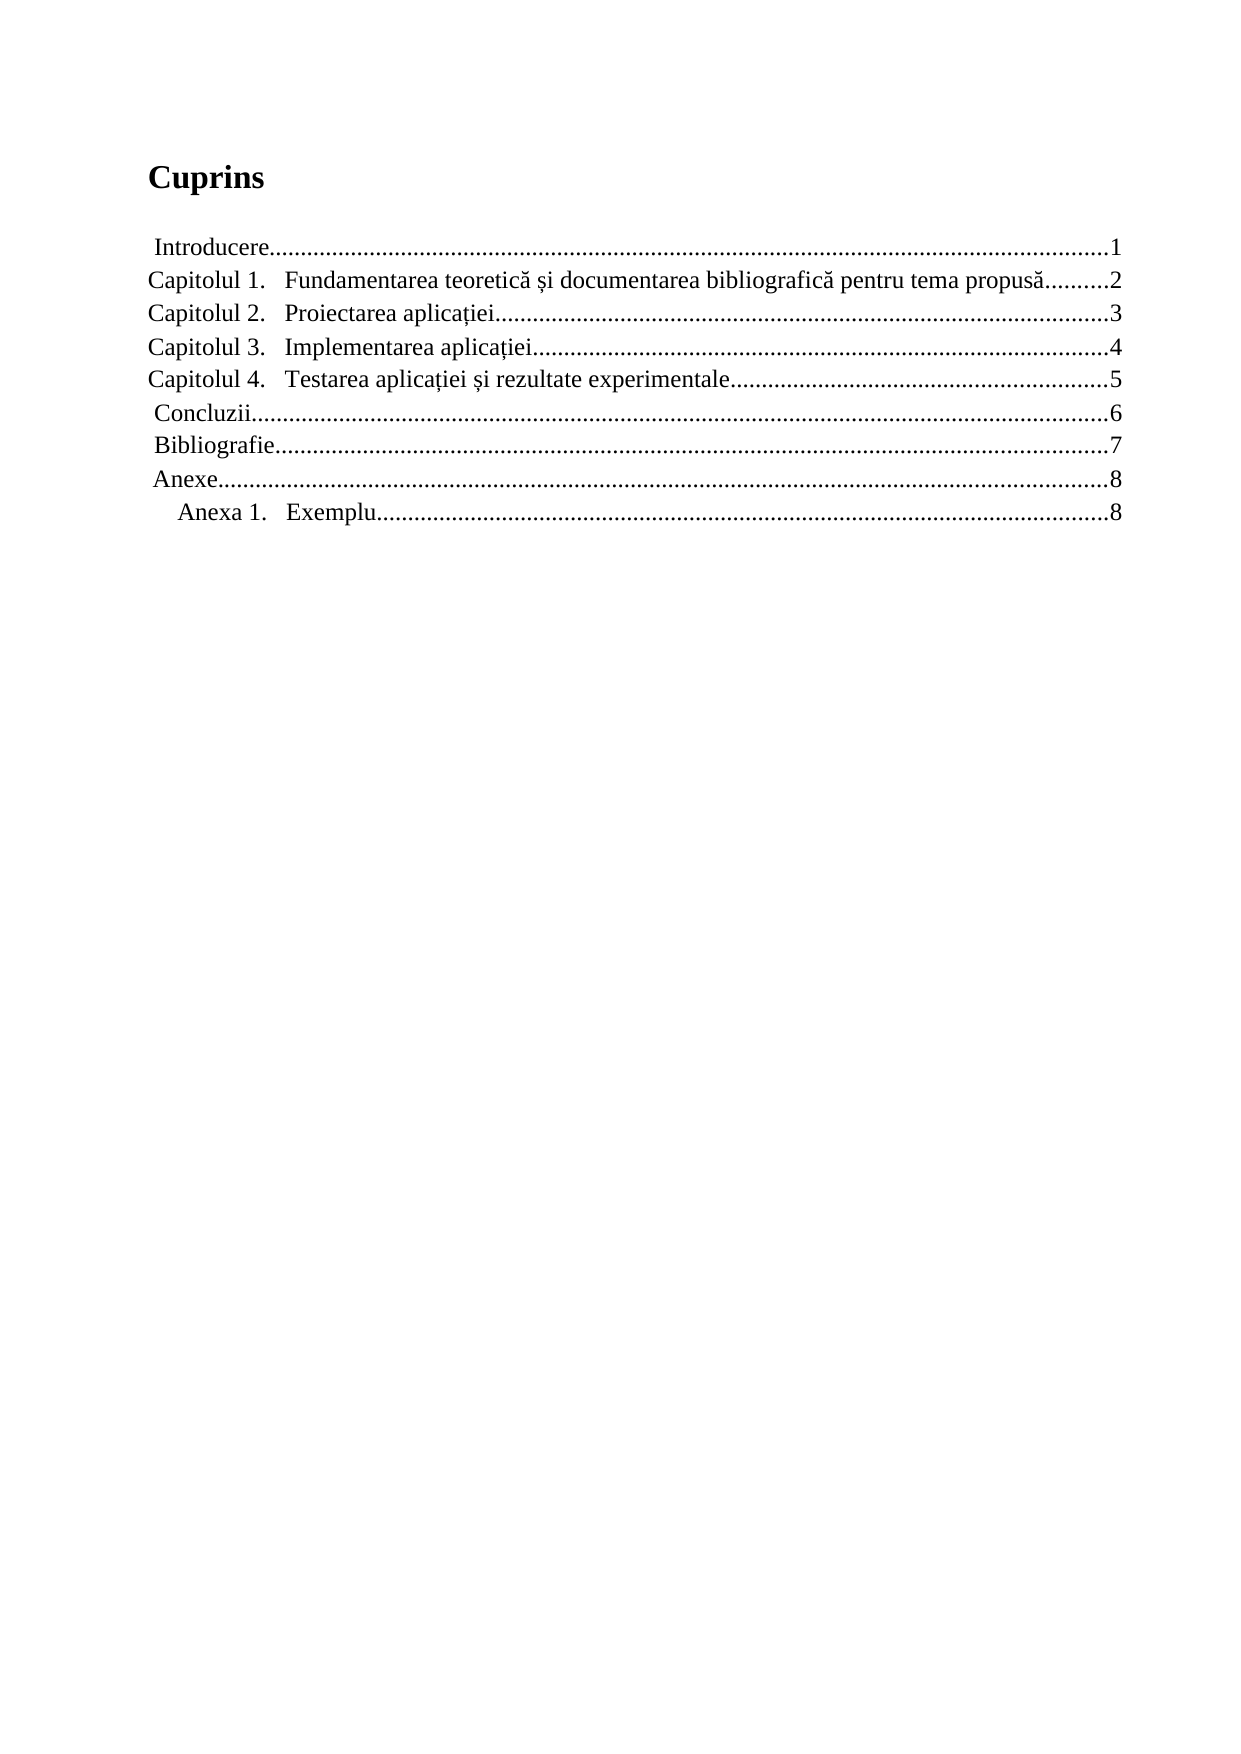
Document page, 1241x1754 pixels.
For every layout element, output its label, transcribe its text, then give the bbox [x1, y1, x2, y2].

text Concluzii 6 [148, 398, 1122, 426]
text Capitolul 2. Proiectarea aplicației 3 [148, 298, 1122, 327]
text Capitolul 4. Testarea aplicației și rezultate experimentale 5 [148, 364, 1122, 393]
text Introducere 1 [148, 232, 1122, 261]
text Anexa 1. Exemplu 8 [177, 497, 1122, 525]
subtitle Cuprins [148, 157, 1122, 195]
text Bibliografie 7 [148, 431, 1122, 459]
text Anexe. 8 [148, 464, 1122, 492]
text Capitolul 3. Implementarea aplicației 4 [148, 332, 1122, 360]
text Capitolul 1. Fundamentarea teoretică și documentarea bibliografică pentru tema propusă 2 [148, 266, 1122, 294]
